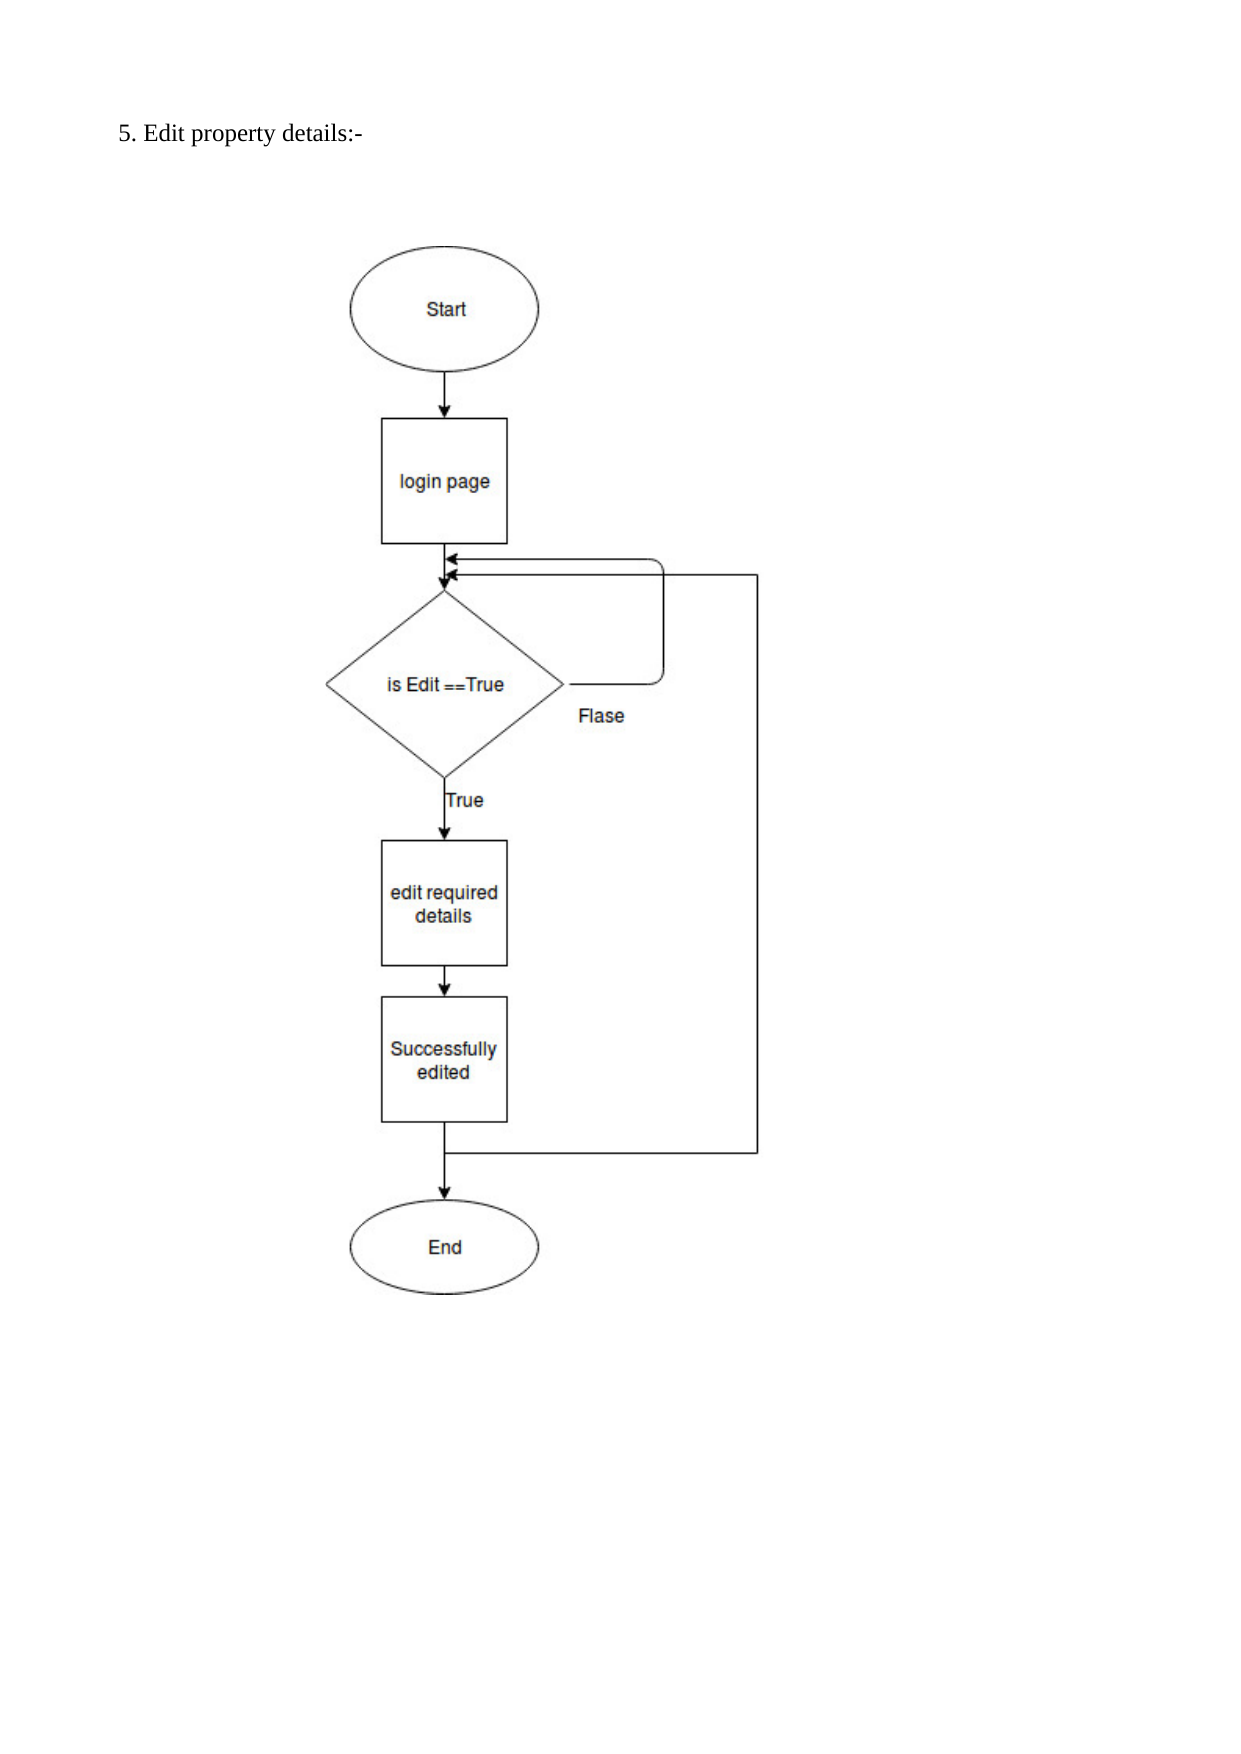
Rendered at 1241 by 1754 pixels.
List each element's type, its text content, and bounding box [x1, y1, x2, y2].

text 5. Edit property details:- [118, 118, 1122, 147]
picture [325, 246, 771, 1295]
